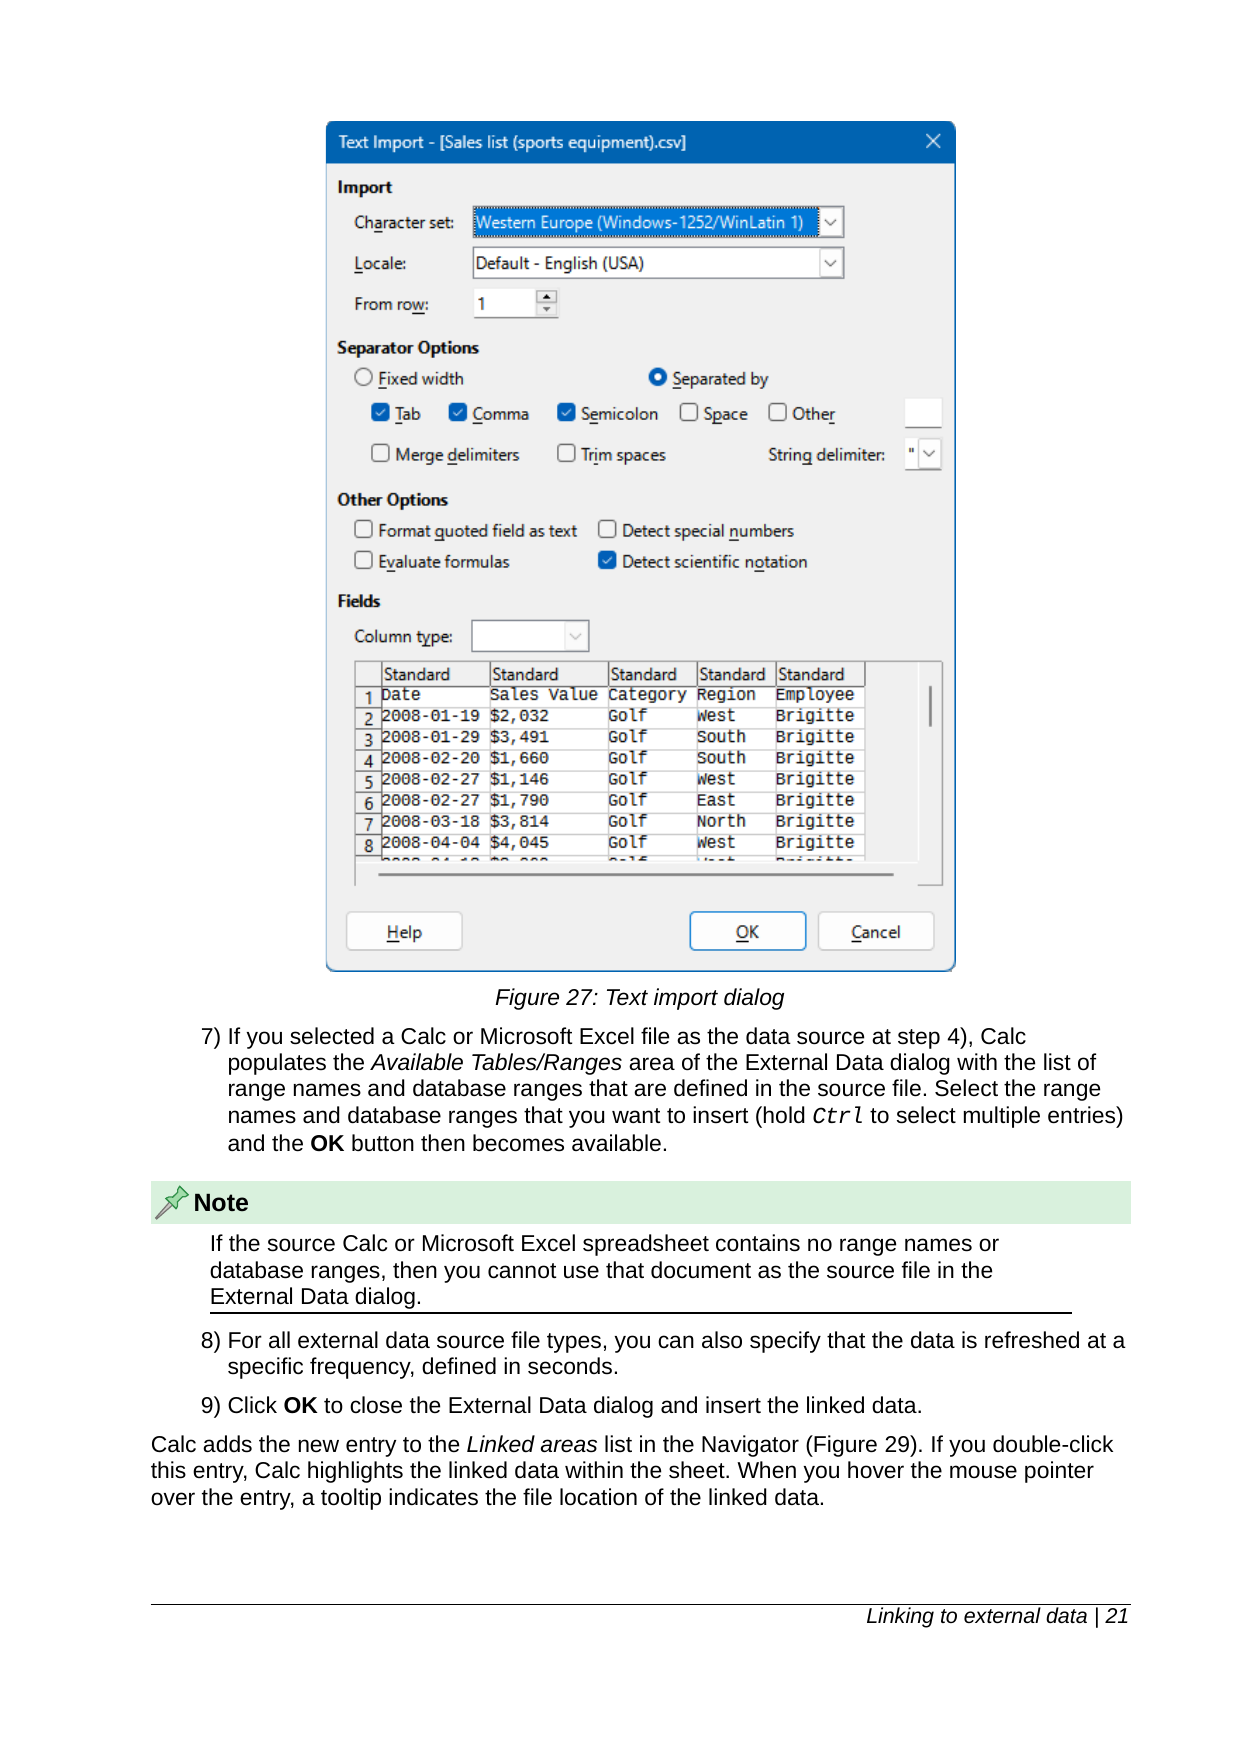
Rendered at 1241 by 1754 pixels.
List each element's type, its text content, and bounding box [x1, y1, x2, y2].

list For all external data source file types, you can also specify that the data is refreshed at a specific frequency, defined in seconds. [227, 1327, 1131, 1380]
picture [325, 121, 956, 972]
text Figure 27: Text import dialog [151, 984, 1131, 1010]
list If you selected a Calc or Microsoft Excel file as the data source at step 4), Calc populates the Available Tables/Ranges area of the External Data dialog with the list of range names and database ranges that are defined in the source file. Select the range names and database ranges that you want to insert (hold Ctrl to select multiple entries) and the OK button then becomes available. [227, 1023, 1131, 1156]
list Click OK to close the External Data dialog and insert the linked data. [227, 1392, 1131, 1418]
subtitle Note [151, 1181, 1131, 1224]
text If the source Calc or Microsoft Excel spreadsheet contains no range names or database ranges, then you cannot use that document as the source file in the External Data dialog. [209, 1230, 1072, 1314]
text Calc adds the new entry to the Linked areas list in the Navigator (Figure 29). If you double-click this entry, Calc highlights the linked data within the sheet. When you hover the mouse pointer over the entry, a tooltip indicates the file location of the linked data. [151, 1431, 1131, 1510]
